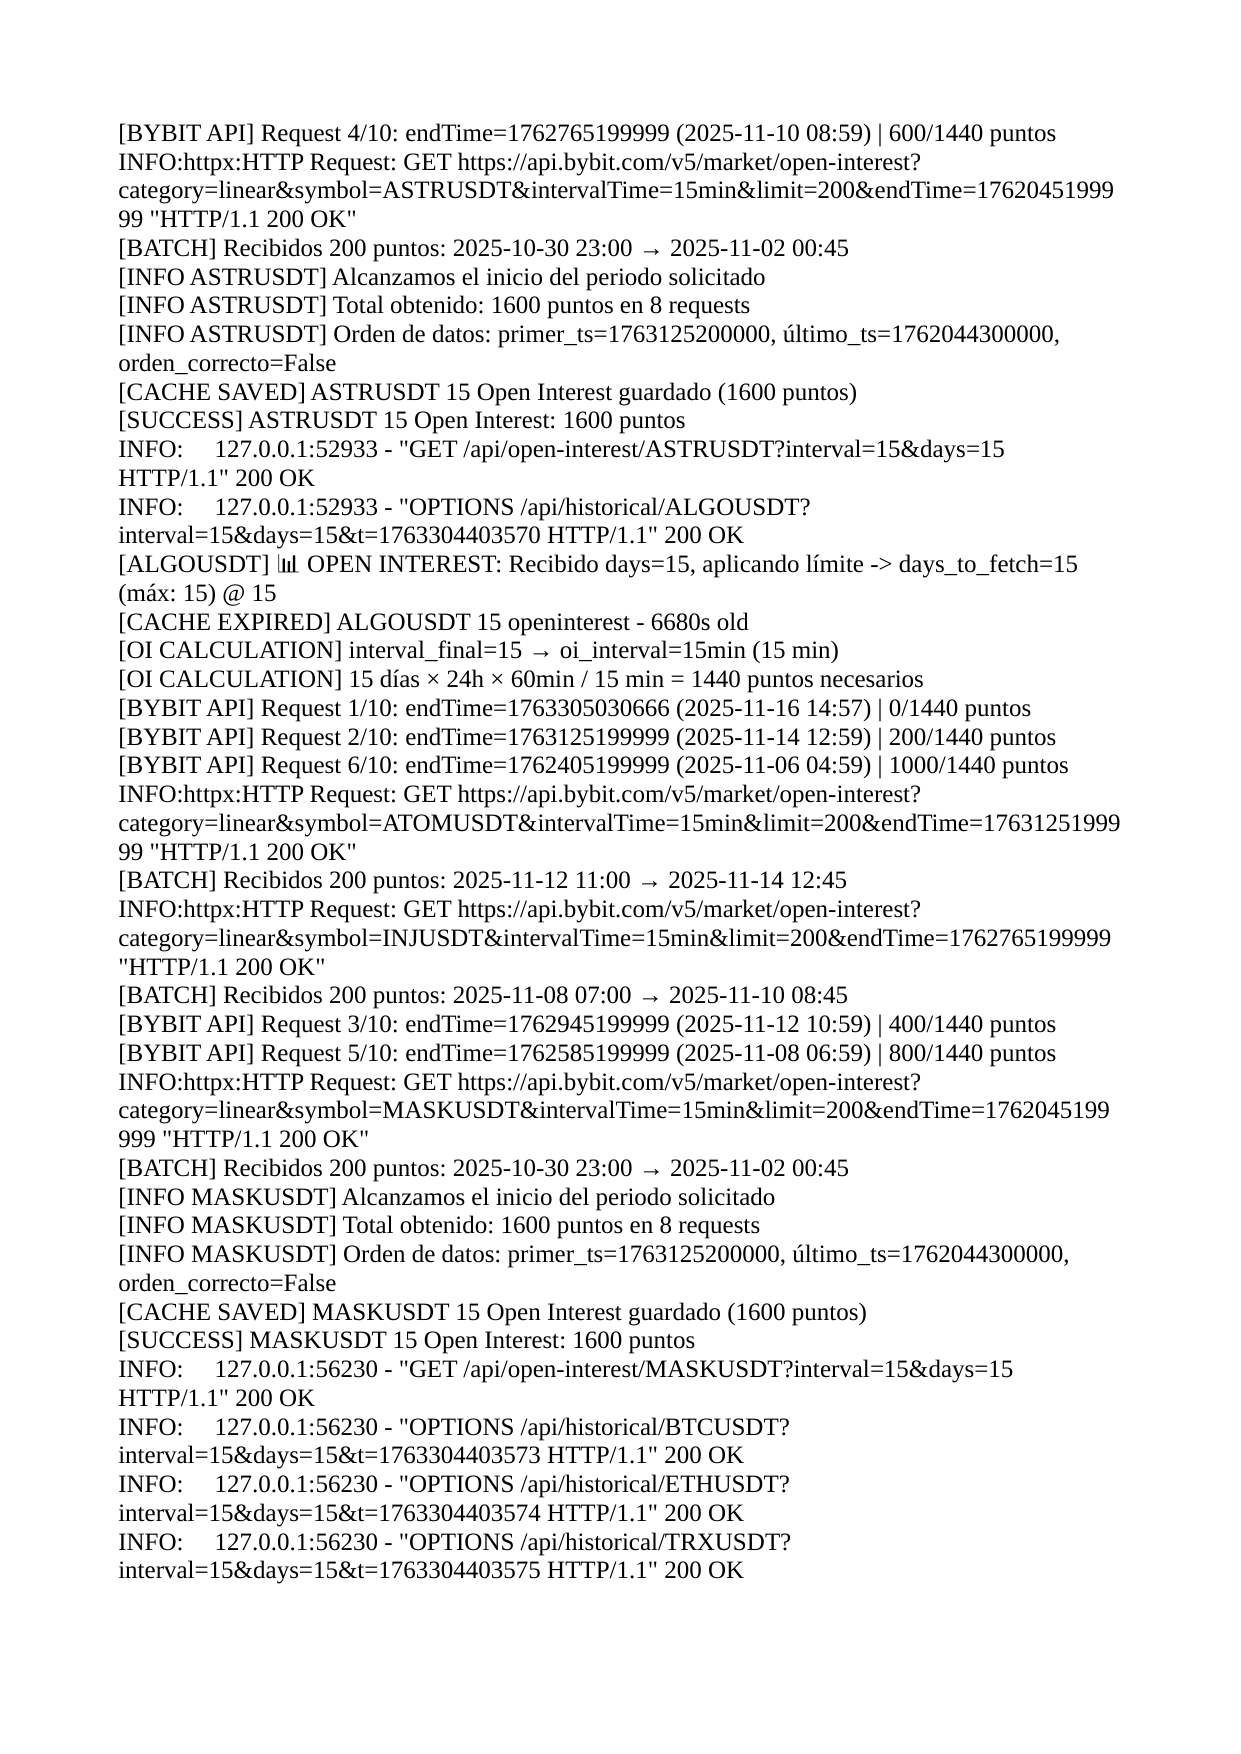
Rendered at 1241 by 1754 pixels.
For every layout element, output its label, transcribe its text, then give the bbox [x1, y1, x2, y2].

text [BATCH] Recibidos 200 puntos: 2025-11-08 07:00 → 2025-11-10 08:45 [118, 981, 1122, 1009]
text [INFO MASKUSDT] Orden de datos: primer_ts=1763125200000, último_ts=1762044300000, orden_correcto=False [118, 1239, 1122, 1297]
text INFO: 127.0.0.1:56230 - "GET /api/open-interest/MASKUSDT?interval=15&days=15 HTTP/1.1" 200 OK [118, 1354, 1122, 1412]
text INFO: 127.0.0.1:56230 - "OPTIONS /api/historical/ETHUSDT?interval=15&days=15&t=1763304403574 HTTP/1.1" 200 OK [118, 1469, 1122, 1527]
text [CACHE SAVED] MASKUSDT 15 Open Interest guardado (1600 puntos) [118, 1297, 1122, 1326]
text [BYBIT API] Request 1/10: endTime=1763305030666 (2025-11-16 14:57) | 0/1440 puntos [118, 693, 1122, 722]
text INFO:httpx:HTTP Request: GET https://api.bybit.com/v5/market/open-interest?category=linear&symbol=ATOMUSDT&intervalTime=15min&limit=200&endTime=1763125199999 "HTTP/1.1 200 OK" [118, 779, 1122, 866]
text [SUCCESS] ASTRUSDT 15 Open Interest: 1600 puntos [118, 406, 1122, 434]
text [CACHE EXPIRED] ALGOUSDT 15 openinterest - 6680s old [118, 607, 1122, 636]
text [SUCCESS] MASKUSDT 15 Open Interest: 1600 puntos [118, 1326, 1122, 1354]
text [BYBIT API] Request 5/10: endTime=1762585199999 (2025-11-08 06:59) | 800/1440 puntos [118, 1038, 1122, 1067]
text [INFO MASKUSDT] Alcanzamos el inicio del periodo solicitado [118, 1182, 1122, 1211]
text [INFO ASTRUSDT] Total obtenido: 1600 puntos en 8 requests [118, 291, 1122, 319]
text INFO:httpx:HTTP Request: GET https://api.bybit.com/v5/market/open-interest?category=linear&symbol=MASKUSDT&intervalTime=15min&limit=200&endTime=1762045199999 "HTTP/1.1 200 OK" [118, 1067, 1122, 1153]
text INFO:httpx:HTTP Request: GET https://api.bybit.com/v5/market/open-interest?category=linear&symbol=INJUSDT&intervalTime=15min&limit=200&endTime=1762765199999 "HTTP/1.1 200 OK" [118, 894, 1122, 981]
text [ALGOUSDT] 📊 OPEN INTEREST: Recibido days=15, aplicando límite -> days_to_fetch=15 (máx: 15) @ 15 [118, 549, 1122, 607]
text [BYBIT API] Request 2/10: endTime=1763125199999 (2025-11-14 12:59) | 200/1440 puntos [118, 722, 1122, 751]
text [OI CALCULATION] interval_final=15 → oi_interval=15min (15 min) [118, 636, 1122, 664]
text INFO:httpx:HTTP Request: GET https://api.bybit.com/v5/market/open-interest?category=linear&symbol=ASTRUSDT&intervalTime=15min&limit=200&endTime=1762045199999 "HTTP/1.1 200 OK" [118, 147, 1122, 233]
text [BATCH] Recibidos 200 puntos: 2025-10-30 23:00 → 2025-11-02 00:45 [118, 1153, 1122, 1182]
text INFO: 127.0.0.1:56230 - "OPTIONS /api/historical/TRXUSDT?interval=15&days=15&t=1763304403575 HTTP/1.1" 200 OK [118, 1527, 1122, 1584]
text [OI CALCULATION] 15 días × 24h × 60min / 15 min = 1440 puntos necesarios [118, 664, 1122, 693]
text [BATCH] Recibidos 200 puntos: 2025-10-30 23:00 → 2025-11-02 00:45 [118, 233, 1122, 262]
text [BYBIT API] Request 4/10: endTime=1762765199999 (2025-11-10 08:59) | 600/1440 puntos [118, 118, 1122, 147]
text [BATCH] Recibidos 200 puntos: 2025-11-12 11:00 → 2025-11-14 12:45 [118, 866, 1122, 894]
text INFO: 127.0.0.1:52933 - "OPTIONS /api/historical/ALGOUSDT?interval=15&days=15&t=1763304403570 HTTP/1.1" 200 OK [118, 492, 1122, 549]
text INFO: 127.0.0.1:56230 - "OPTIONS /api/historical/BTCUSDT?interval=15&days=15&t=1763304403573 HTTP/1.1" 200 OK [118, 1412, 1122, 1469]
text [CACHE SAVED] ASTRUSDT 15 Open Interest guardado (1600 puntos) [118, 377, 1122, 406]
text [BYBIT API] Request 3/10: endTime=1762945199999 (2025-11-12 10:59) | 400/1440 puntos [118, 1009, 1122, 1038]
text [INFO ASTRUSDT] Alcanzamos el inicio del periodo solicitado [118, 262, 1122, 291]
text [INFO MASKUSDT] Total obtenido: 1600 puntos en 8 requests [118, 1211, 1122, 1239]
text [INFO ASTRUSDT] Orden de datos: primer_ts=1763125200000, último_ts=1762044300000, orden_correcto=False [118, 319, 1122, 377]
text INFO: 127.0.0.1:52933 - "GET /api/open-interest/ASTRUSDT?interval=15&days=15 HTTP/1.1" 200 OK [118, 434, 1122, 492]
text [BYBIT API] Request 6/10: endTime=1762405199999 (2025-11-06 04:59) | 1000/1440 puntos [118, 751, 1122, 779]
